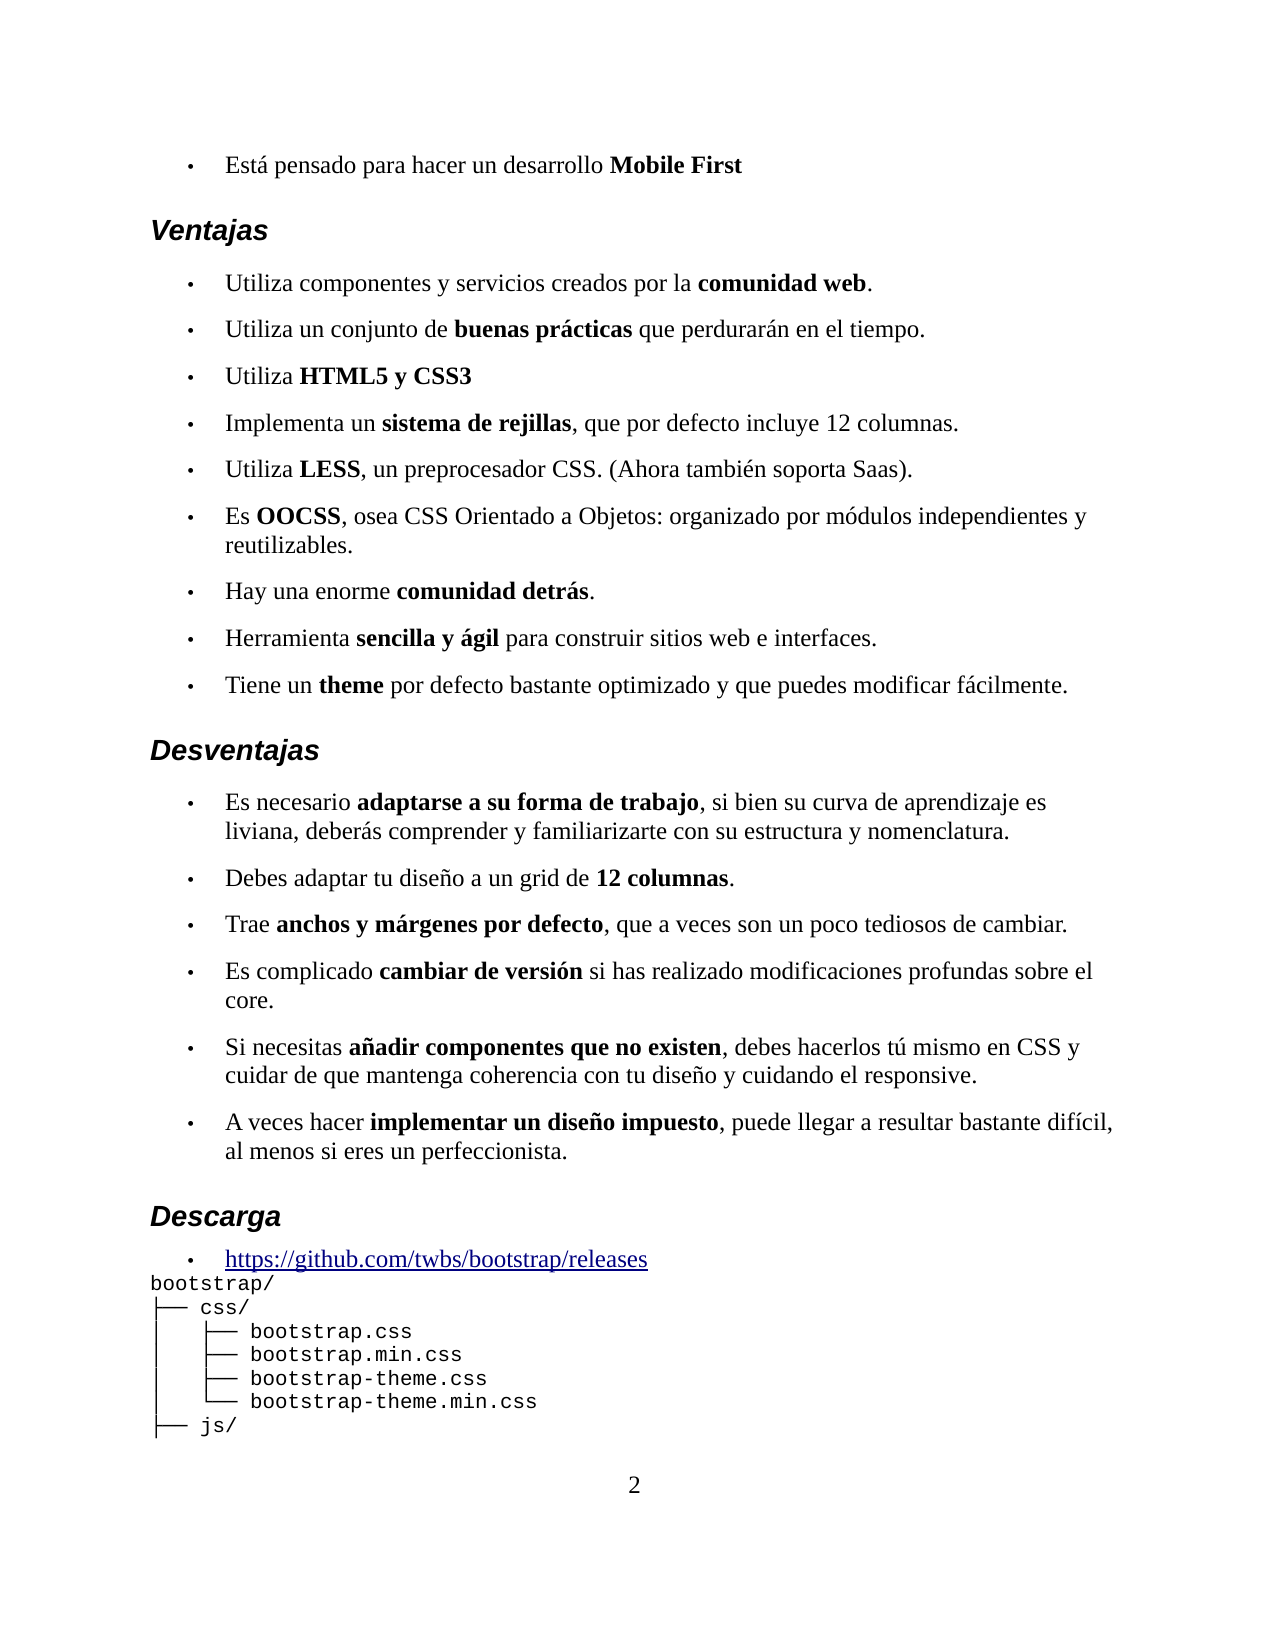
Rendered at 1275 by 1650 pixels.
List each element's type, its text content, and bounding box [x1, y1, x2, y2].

list Es complicado cambiar de versión si has realizado modificaciones profundas sobre el core. [187, 956, 1125, 1014]
list Está pensado para hacer un desarrollo Mobile First [187, 150, 1125, 179]
subtitle Desventajas [150, 732, 1125, 766]
list Trae anchos y márgenes por defecto, que a veces son un poco tediosos de cambiar. [187, 909, 1125, 938]
text │ └── bootstrap-theme.min.css [150, 1392, 1125, 1415]
subtitle Ventajas [150, 213, 1125, 246]
list Utiliza componentes y servicios creados por la comunidad web. [187, 268, 1125, 296]
list Implementa un sistema de rejillas, que por defecto incluye 12 columnas. [187, 408, 1125, 436]
list Utiliza un conjunto de buenas prácticas que perdurarán en el tiempo. [187, 314, 1125, 343]
text │ ├── bootstrap.css [207, 1321, 1125, 1344]
list A veces hacer implementar un diseño impuesto, puede llegar a resultar bastante difícil, al menos si eres un perfeccionista. [187, 1107, 1125, 1164]
list Tiene un theme por defecto bastante optimizado y que puedes modificar fácilmente. [187, 670, 1125, 698]
list Utiliza LESS, un preprocesador CSS. (Ahora también soporta Saas). [187, 454, 1125, 483]
list Utiliza HTML5 y CSS3 [187, 361, 1125, 390]
text │ ├── bootstrap-theme.css [207, 1368, 1125, 1392]
text │ ├── bootstrap-theme.css [157, 1368, 206, 1392]
list https://github.com/twbs/bootstrap/releases [187, 1244, 1125, 1273]
text bootstrap/ [150, 1273, 1125, 1297]
list Herramienta sencilla y ágil para construir sitios web e interfaces. [187, 623, 1125, 652]
list Si necesitas añadir componentes que no existen, debes hacerlos tú mismo en CSS y cuidar de que mantenga coherencia con tu diseño y cuidando el responsive. [187, 1032, 1125, 1089]
subtitle Descarga [150, 1198, 1125, 1232]
text ├── js/ [150, 1415, 1125, 1439]
list Debes adaptar tu diseño a un grid de 12 columnas. [187, 863, 1125, 892]
text ├── css/ [150, 1297, 1125, 1321]
text │ ├── bootstrap.css [157, 1321, 206, 1344]
list Hay una enorme comunidad detrás. [187, 576, 1125, 605]
list Es OOCSS, osea CSS Orientado a Objetos: organizado por módulos independientes y reutilizables. [187, 501, 1125, 558]
list Es necesario adaptarse a su forma de trabajo, si bien su curva de aprendizaje es liviana, deberás comprender y familiarizarte con su estructura y nomenclatura. [187, 787, 1125, 845]
text │ ├── bootstrap.min.css [150, 1344, 1125, 1368]
